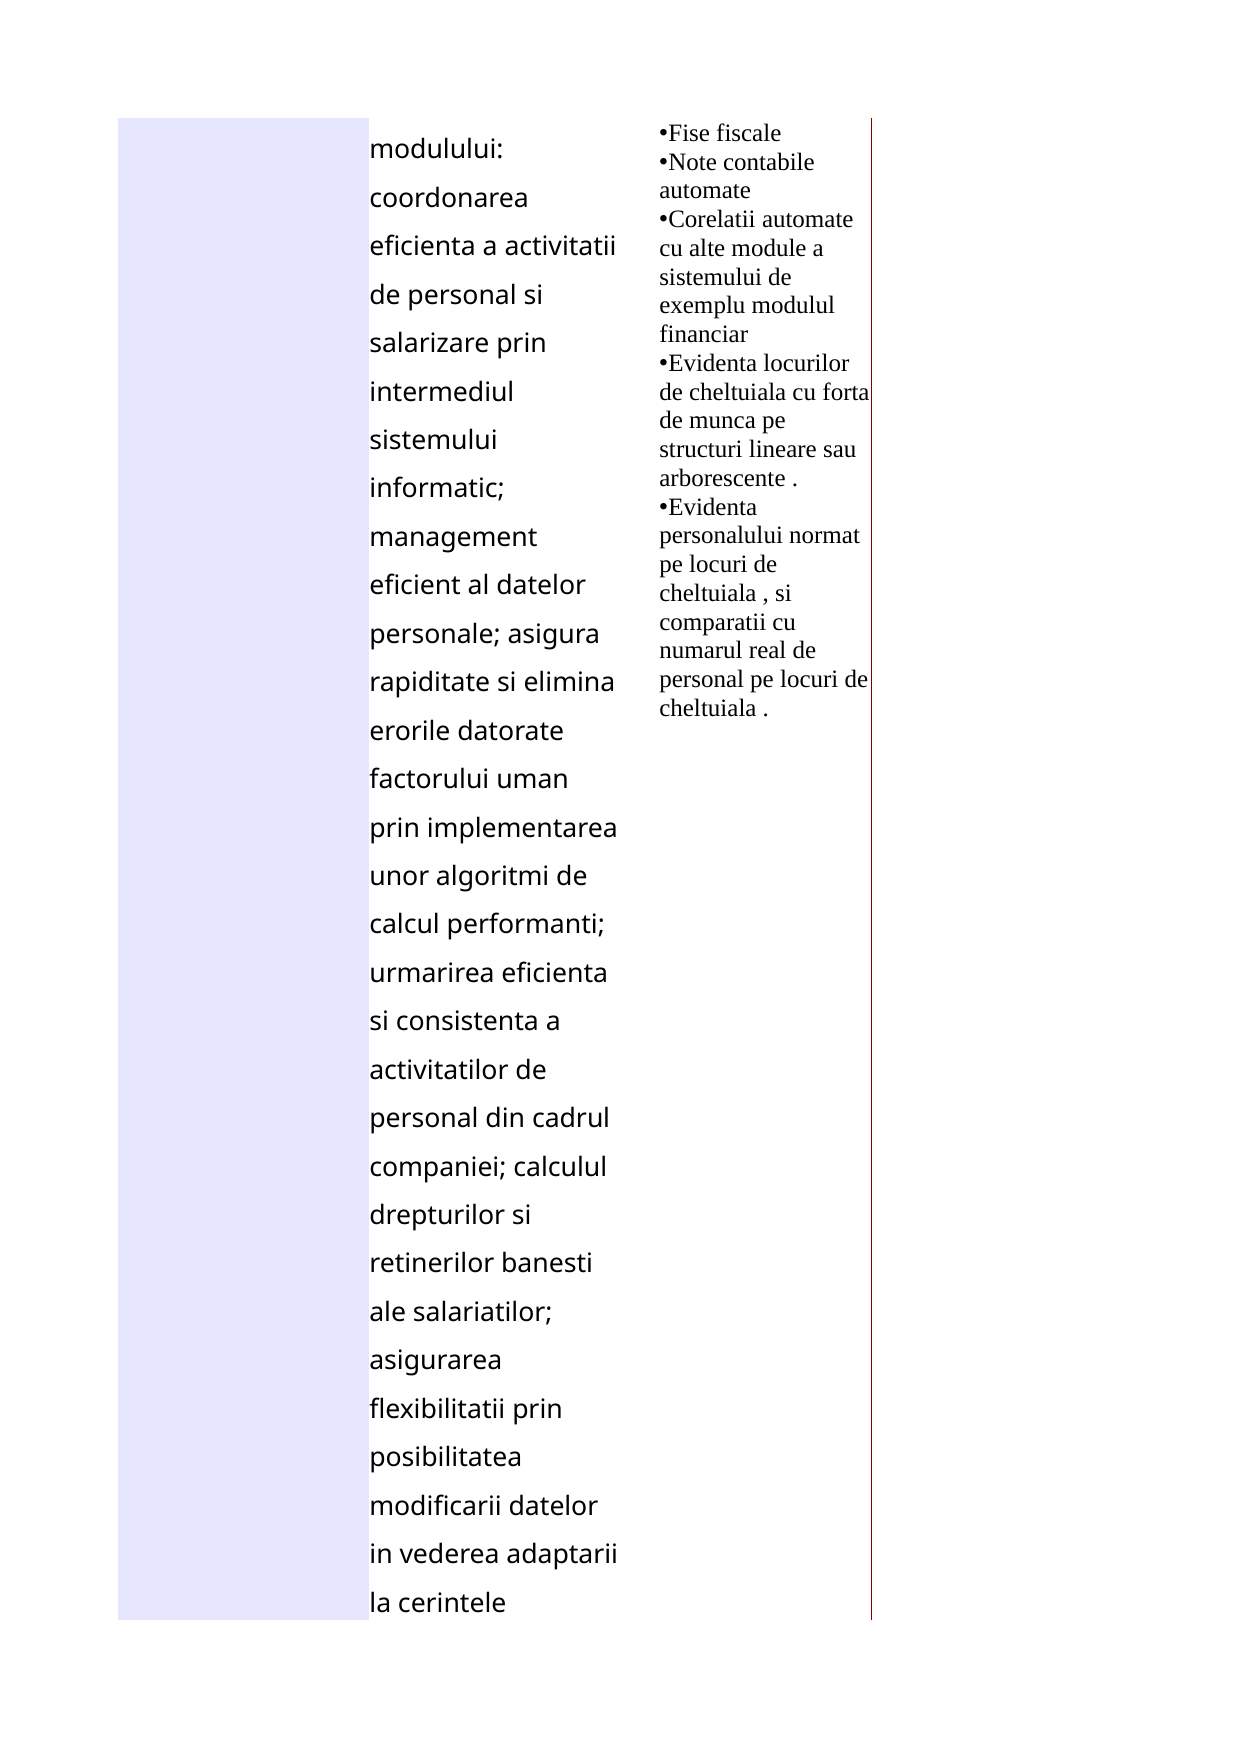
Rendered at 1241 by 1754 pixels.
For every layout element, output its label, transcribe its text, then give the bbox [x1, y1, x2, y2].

table_cell Evidenta complexa a personalului Calculul salariilor -In regie -In acord Calculul retinerilor din salarii Calculul concediior medicale Calcul premii Calcul CAR Calcul tichete de masa Declaratii sanatate -Somaj -Pensii -Concedii medicale Fise fiscale Note contabile automate Corelatii automate cu alte module a sistemului de exemplu modulul financiar Evidenta locurilor de cheltuiala cu forta de munca pe structuri lineare sau arborescente . Evidenta personalului normat pe locuri de cheltuiala , si comparatii cu numarul real de personal pe locuri de cheltuiala . [620, 118, 871, 1620]
table_cell [118, 118, 369, 1620]
table_cell [872, 118, 1122, 1620]
table_cell modulului: coordonarea eficienta a activitatii de personal si salarizare prin intermediul sistemului informatic; management eficient al datelor personale; asigura rapiditate si elimina erorile datorate factorului uman prin implementarea unor algoritmi de calcul performanti; urmarirea eficienta si consistenta a activitatilor de personal din cadrul companiei; calculul drepturilor si retinerilor banesti ale salariatilor; asigurarea flexibilitatii prin posibilitatea modificarii datelor in vederea adaptarii la cerintele [369, 118, 620, 1620]
